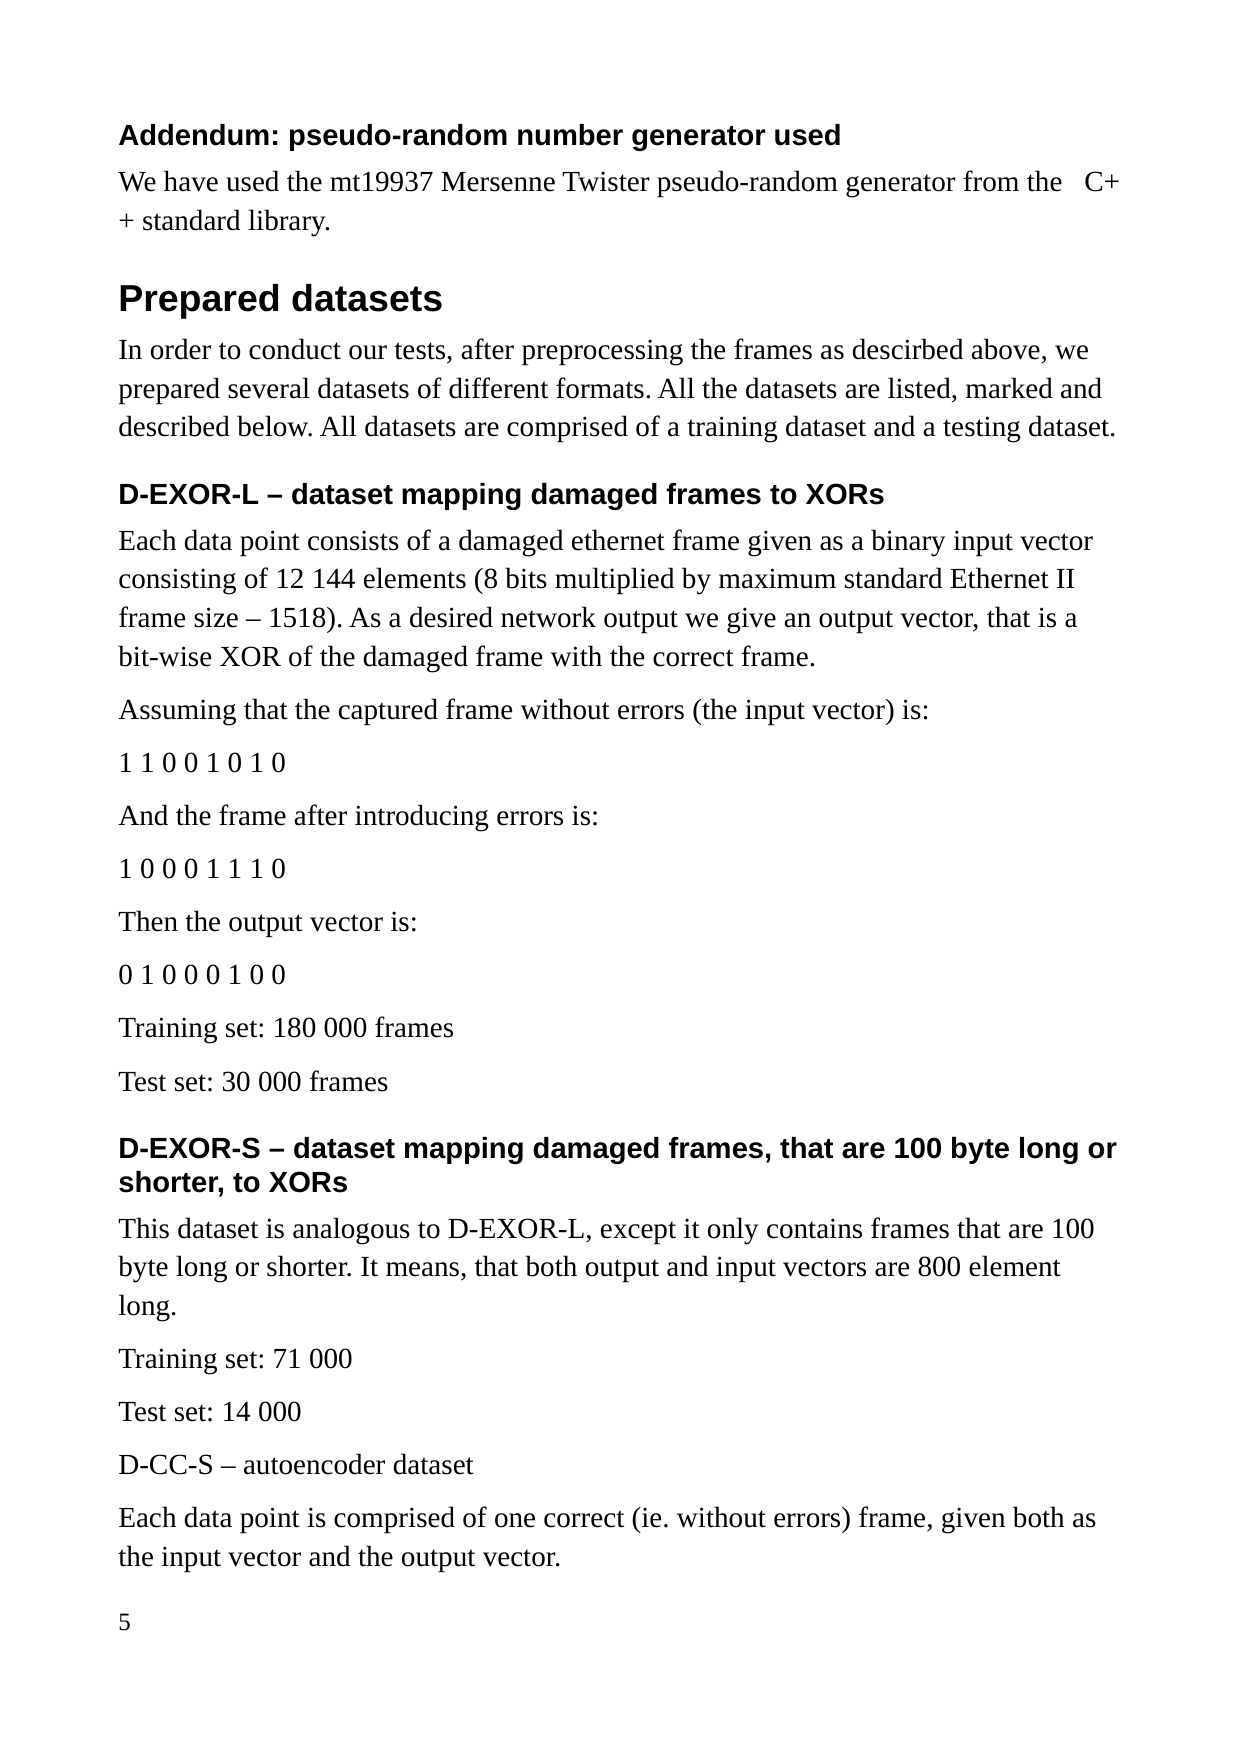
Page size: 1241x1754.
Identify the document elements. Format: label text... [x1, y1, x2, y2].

text Test set: 14 000 [118, 1394, 1122, 1428]
text We have used the mt19937 Mersenne Twister pseudo-random generator from the C++ standard library. [118, 164, 1122, 236]
text In order to conduct our tests, after preprocessing the frames as descirbed above, we prepared several datasets of different formats. All the datasets are listed, marked and described below. All datasets are comprised of a training dataset and a testing dataset. [118, 332, 1122, 443]
subtitle D-EXOR-S – dataset mapping damaged frames, that are 100 byte long or shorter, to XORs [118, 1131, 1122, 1198]
subtitle Addendum: pseudo-random number generator used [118, 118, 1122, 152]
text 1 1 0 0 1 0 1 0 [118, 745, 1122, 778]
text 1 0 0 0 1 1 1 0 [118, 851, 1122, 885]
text This dataset is analogous to D-EXOR-L, except it only contains frames that are 100 byte long or shorter. It means, that both output and input vectors are 800 element long. [118, 1211, 1122, 1322]
text And the frame after introducing errors is: [118, 798, 1122, 832]
subtitle Prepared datasets [118, 277, 1122, 320]
text Test set: 30 000 frames [118, 1064, 1122, 1097]
text D-CC-S – autoencoder dataset [118, 1447, 1122, 1481]
text Each data point consists of a damaged ethernet frame given as a binary input vector consisting of 12 144 elements (8 bits multiplied by maximum standard Ethernet II frame size – 1518). As a desired network output we give an output vector, that is a bit-wise XOR of the damaged frame with the correct frame. [118, 523, 1122, 672]
text Each data point is comprised of one correct (ie. without errors) frame, given both as the input vector and the output vector. [118, 1501, 1122, 1573]
subtitle D-EXOR-L – dataset mapping damaged frames to XORs [118, 477, 1122, 511]
text Assuming that the captured frame without errors (the input vector) is: [118, 692, 1122, 725]
text 0 1 0 0 0 1 0 0 [118, 957, 1122, 991]
text Training set: 180 000 frames [118, 1011, 1122, 1044]
text Then the output vector is: [118, 904, 1122, 938]
text Training set: 71 000 [118, 1341, 1122, 1375]
